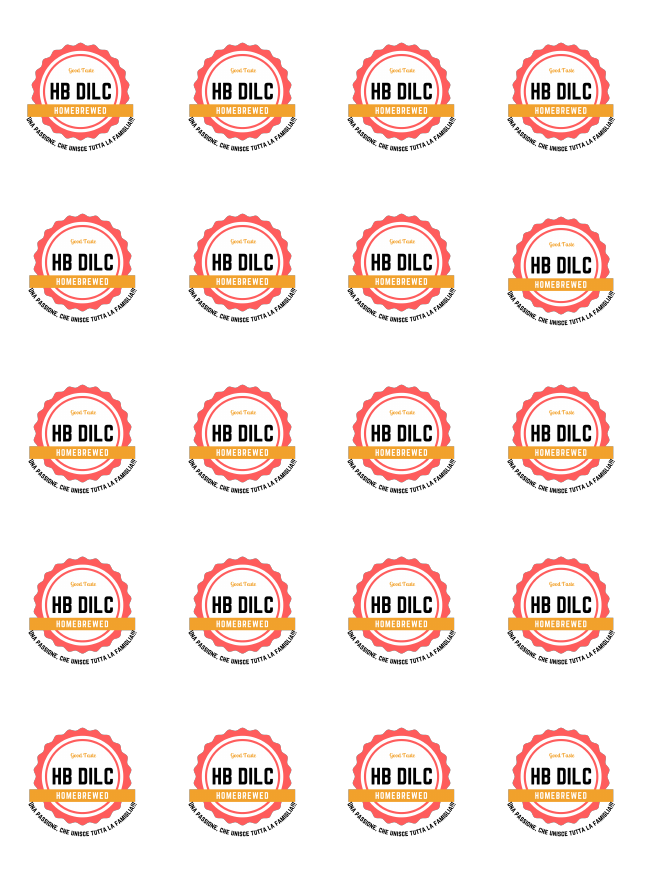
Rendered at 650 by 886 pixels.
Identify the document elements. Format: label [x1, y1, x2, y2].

table_cell [148, 508, 172, 543]
picture [12, 29, 149, 166]
table_cell [13, 166, 148, 201]
picture [14, 371, 151, 508]
table_header [470, 30, 491, 165]
table_cell [331, 508, 467, 543]
table_cell [13, 508, 148, 543]
table_cell [148, 165, 172, 201]
picture [493, 543, 629, 679]
table_header [149, 30, 172, 165]
table_cell [308, 679, 331, 714]
table_cell [331, 679, 467, 714]
picture [174, 371, 310, 508]
picture [333, 200, 470, 337]
picture [333, 371, 470, 508]
table_cell [491, 679, 627, 714]
table_cell [491, 337, 627, 372]
picture [333, 543, 470, 679]
table_cell [331, 337, 467, 372]
picture [493, 203, 629, 340]
table_cell [470, 201, 491, 337]
table_cell [308, 508, 331, 543]
picture [174, 200, 310, 337]
table_cell [13, 679, 148, 714]
table_cell [467, 679, 491, 714]
picture [14, 543, 151, 679]
table_cell [172, 508, 308, 543]
table_cell [310, 543, 331, 679]
picture [493, 371, 629, 508]
picture [333, 29, 470, 166]
picture [14, 200, 151, 337]
table_cell [151, 543, 172, 679]
table_cell [151, 372, 172, 508]
table_cell [148, 679, 172, 714]
table_cell [470, 715, 491, 850]
table_cell [310, 372, 331, 508]
table_cell [151, 715, 172, 850]
table_cell [470, 543, 491, 679]
table_cell [308, 337, 331, 372]
picture [14, 714, 151, 851]
table_cell [467, 337, 491, 372]
table_cell [467, 508, 491, 543]
table_cell [172, 679, 308, 714]
table_cell [172, 337, 308, 372]
table_cell [151, 201, 172, 337]
table_cell [310, 715, 331, 850]
table_cell [491, 165, 627, 201]
table_cell [310, 201, 331, 337]
picture [493, 714, 629, 851]
table_cell [491, 508, 627, 543]
table_cell [172, 165, 308, 201]
picture [174, 714, 310, 851]
picture [333, 714, 470, 851]
picture [174, 543, 310, 679]
table_cell [308, 165, 331, 201]
table_cell [331, 165, 467, 201]
table_cell [470, 372, 491, 508]
table_cell [467, 165, 491, 201]
picture [174, 29, 310, 166]
table_cell [13, 337, 148, 372]
table_header [310, 30, 331, 165]
picture [493, 29, 629, 166]
table_cell [148, 337, 172, 372]
